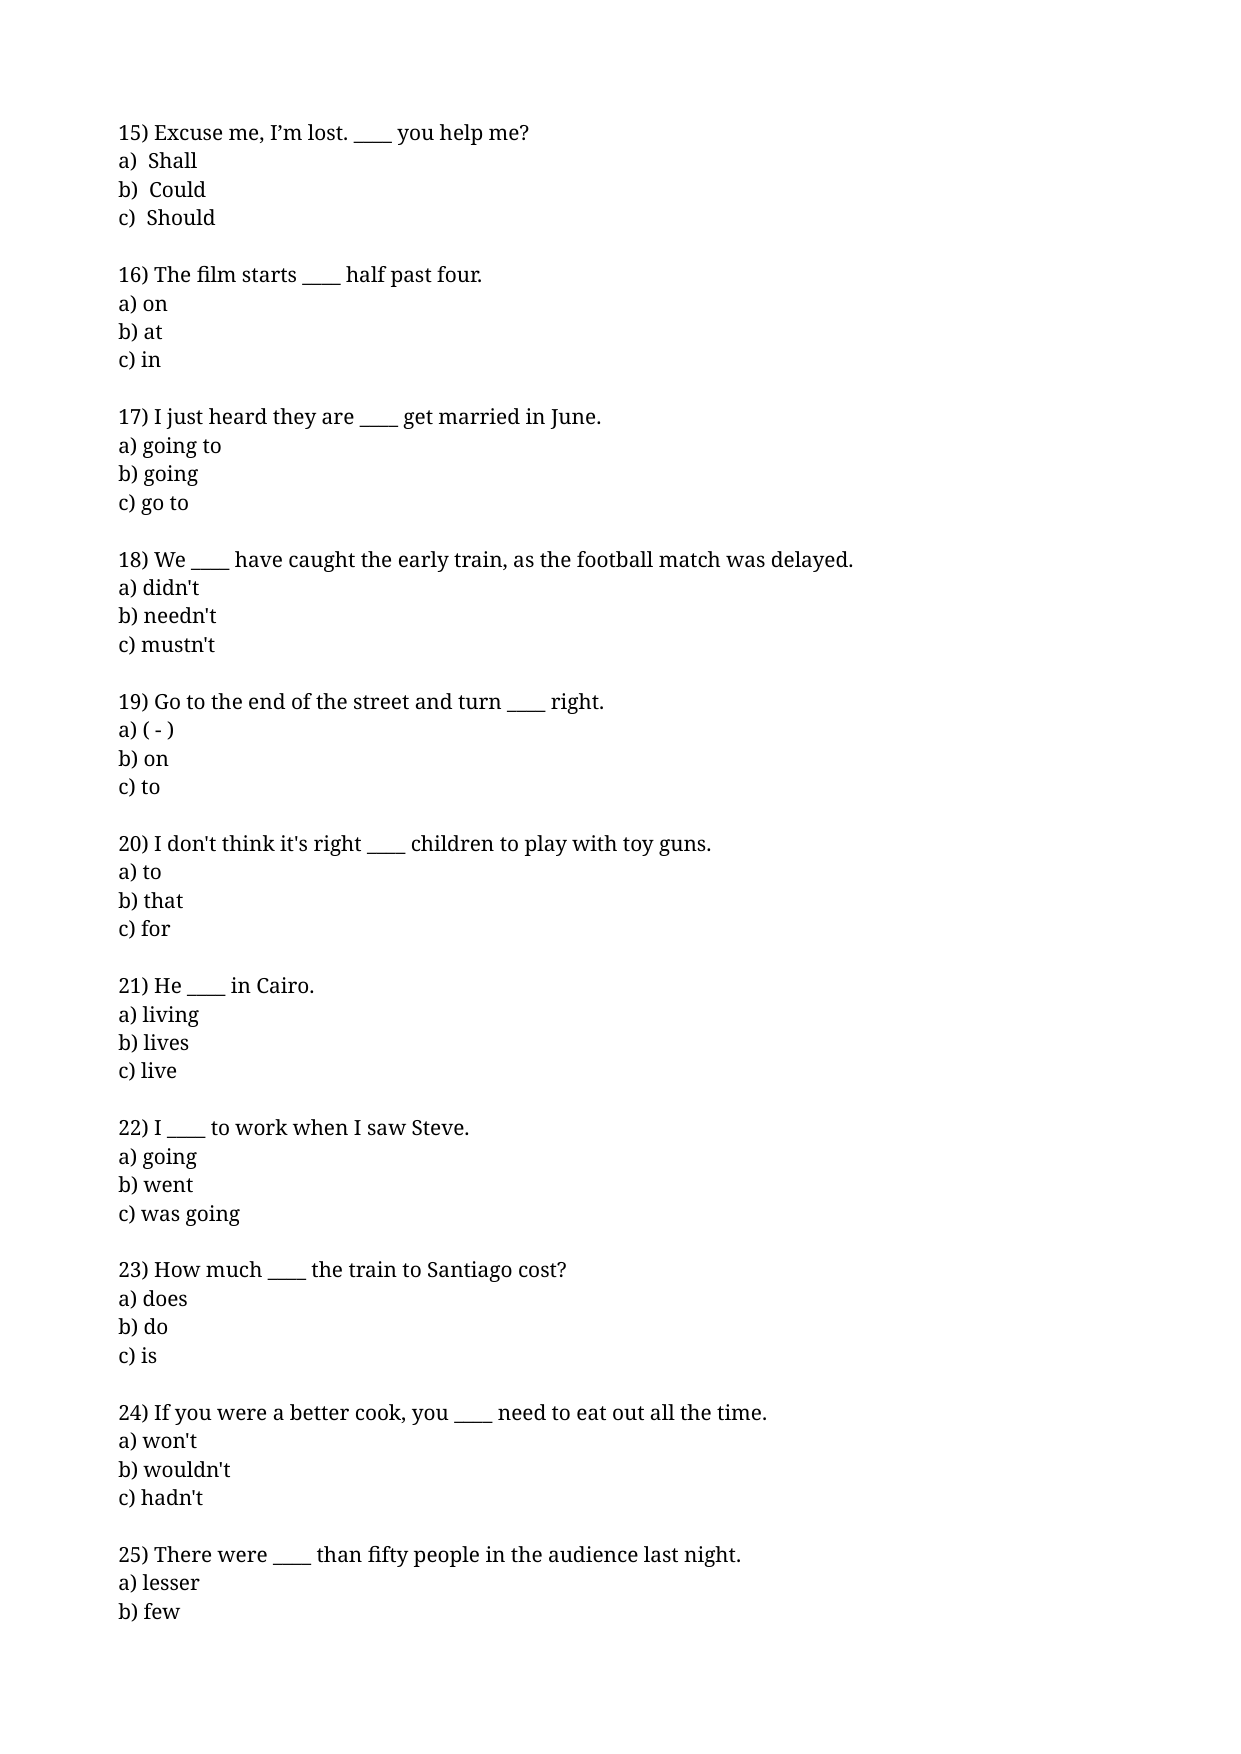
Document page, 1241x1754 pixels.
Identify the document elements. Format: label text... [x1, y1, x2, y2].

text a) does [118, 1284, 1122, 1312]
text b) do [118, 1312, 1122, 1341]
text c) mustn't [118, 630, 1122, 658]
text a) to [118, 857, 1122, 886]
text b) on [118, 744, 1122, 772]
text c) in [118, 346, 1122, 374]
text 17) I just heard they are ____ get married in June. [118, 402, 1122, 431]
text 21) He ____ in Cairo. [118, 971, 1122, 1000]
text 23) How much ____ the train to Santiago cost? [118, 1256, 1122, 1284]
text c) was going [118, 1199, 1122, 1227]
text 18) We ____ have caught the early train, as the football match was delayed. [118, 545, 1122, 573]
text b) going [118, 459, 1122, 488]
text c) to [118, 772, 1122, 801]
text b) Could [118, 175, 1122, 203]
text 25) There were ____ than fifty people in the audience last night. [118, 1540, 1122, 1568]
text a) didn't [118, 573, 1122, 602]
text 22) I ____ to work when I saw Steve. [118, 1113, 1122, 1142]
text c) Should [118, 203, 1122, 232]
text b) needn't [118, 602, 1122, 630]
text b) that [118, 886, 1122, 914]
text a) going to [118, 431, 1122, 459]
text a) ( - ) [118, 715, 1122, 744]
text a) Shall [118, 147, 1122, 175]
text c) hadn't [118, 1483, 1122, 1512]
text b) went [118, 1170, 1122, 1199]
text c) for [118, 914, 1122, 943]
text 15) Excuse me, I’m lost. ____ you help me? [118, 118, 1122, 147]
text c) is [118, 1341, 1122, 1369]
text a) going [118, 1142, 1122, 1170]
text b) at [118, 317, 1122, 346]
text 16) The film starts ____ half past four. [118, 260, 1122, 289]
text 19) Go to the end of the street and turn ____ right. [118, 687, 1122, 715]
text a) won't [118, 1426, 1122, 1455]
text c) live [118, 1057, 1122, 1085]
text b) lives [118, 1028, 1122, 1057]
text a) on [118, 289, 1122, 317]
text b) few [118, 1597, 1122, 1625]
text a) lesser [118, 1568, 1122, 1597]
text 24) If you were a better cook, you ____ need to eat out all the time. [118, 1398, 1122, 1426]
text a) living [118, 1000, 1122, 1028]
text 20) I don't think it's right ____ children to play with toy guns. [118, 829, 1122, 857]
text b) wouldn't [118, 1455, 1122, 1483]
text c) go to [118, 488, 1122, 516]
